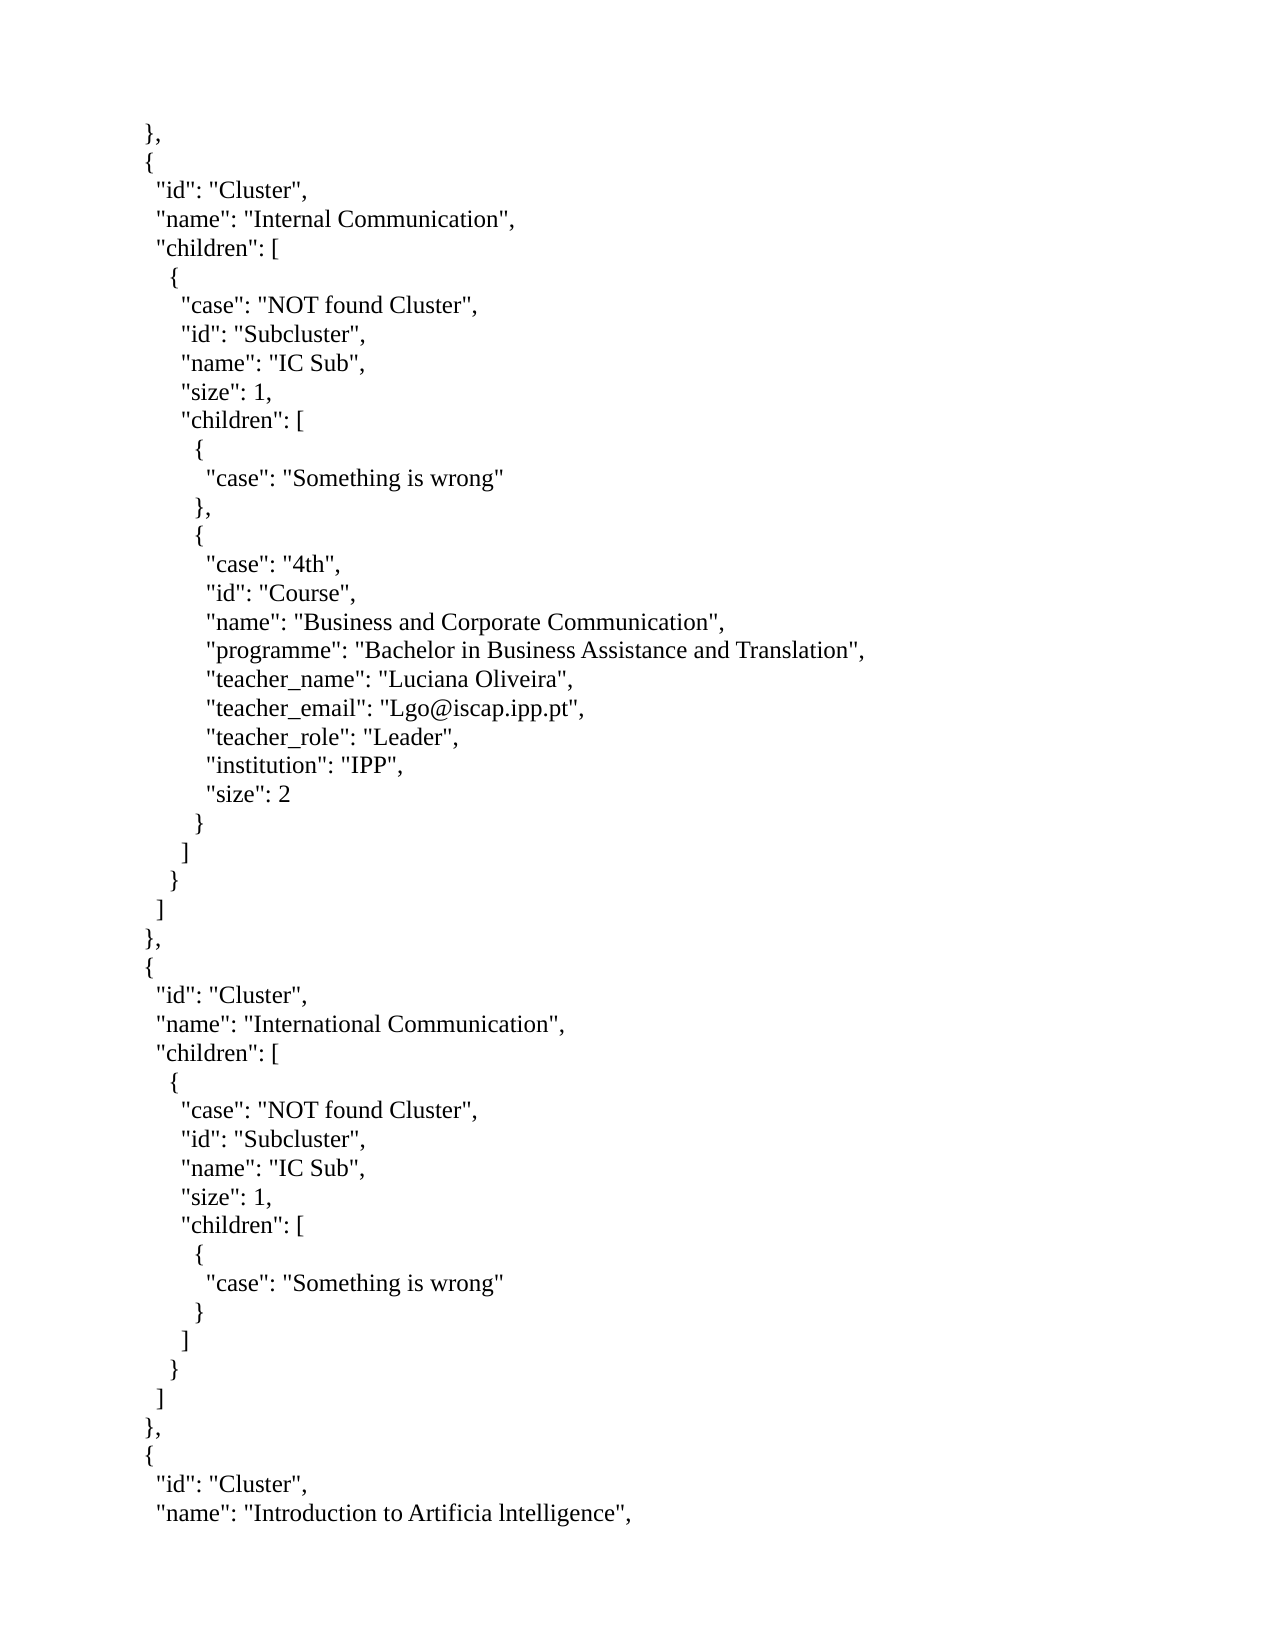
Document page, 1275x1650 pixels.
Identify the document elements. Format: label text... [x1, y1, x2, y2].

text { [118, 1067, 1157, 1096]
text ] [118, 837, 1157, 866]
text { [118, 147, 1157, 176]
text } [118, 808, 1157, 837]
text { [118, 521, 1157, 549]
text "case": "4th", [118, 549, 1157, 578]
text "id": "Cluster", [118, 1469, 1157, 1498]
text { [118, 1239, 1157, 1268]
text }, [118, 1412, 1157, 1441]
text "id": "Cluster", [118, 176, 1157, 204]
text }, [118, 492, 1157, 521]
text "children": [ [118, 406, 1157, 434]
text "programme": "Bachelor in Business Assistance and Translation", [118, 636, 1157, 664]
text "size": 1, [118, 1182, 1157, 1211]
text { [118, 262, 1157, 291]
text "id": "Course", [118, 578, 1157, 607]
text } [118, 866, 1157, 894]
text "case": "NOT found Cluster", [118, 1096, 1157, 1124]
text "name": "IC Sub", [118, 348, 1157, 377]
text "size": 2 [118, 779, 1157, 808]
text "id": "Subcluster", [118, 1124, 1157, 1153]
text "size": 1, [118, 377, 1157, 406]
text "case": "Something is wrong" [118, 1268, 1157, 1297]
text { [118, 952, 1157, 981]
text } [118, 1297, 1157, 1326]
text "name": "Introduction to Artificia lntelligence", [118, 1498, 1157, 1527]
text "name": "Internal Communication", [118, 204, 1157, 233]
text "id": "Cluster", [118, 981, 1157, 1009]
text { [118, 434, 1157, 463]
text "teacher_name": "Luciana Oliveira", [118, 664, 1157, 693]
text "name": "Business and Corporate Communication", [118, 607, 1157, 636]
text "children": [ [118, 233, 1157, 262]
text ] [118, 1326, 1157, 1354]
text } [118, 1354, 1157, 1383]
text "id": "Subcluster", [118, 319, 1157, 348]
text "name": "IC Sub", [118, 1153, 1157, 1182]
text "name": "International Communication", [118, 1009, 1157, 1038]
text ] [118, 1383, 1157, 1412]
text "case": "Something is wrong" [118, 463, 1157, 492]
text "case": "NOT found Cluster", [118, 291, 1157, 319]
text "children": [ [118, 1211, 1157, 1239]
text ] [118, 894, 1157, 923]
text }, [118, 118, 1157, 147]
text "teacher_role": "Leader", [118, 722, 1157, 751]
text "children": [ [118, 1038, 1157, 1067]
text }, [118, 923, 1157, 952]
text "institution": "IPP", [118, 751, 1157, 779]
text { [118, 1441, 1157, 1469]
text "teacher_email": "Lgo@iscap.ipp.pt", [118, 693, 1157, 722]
